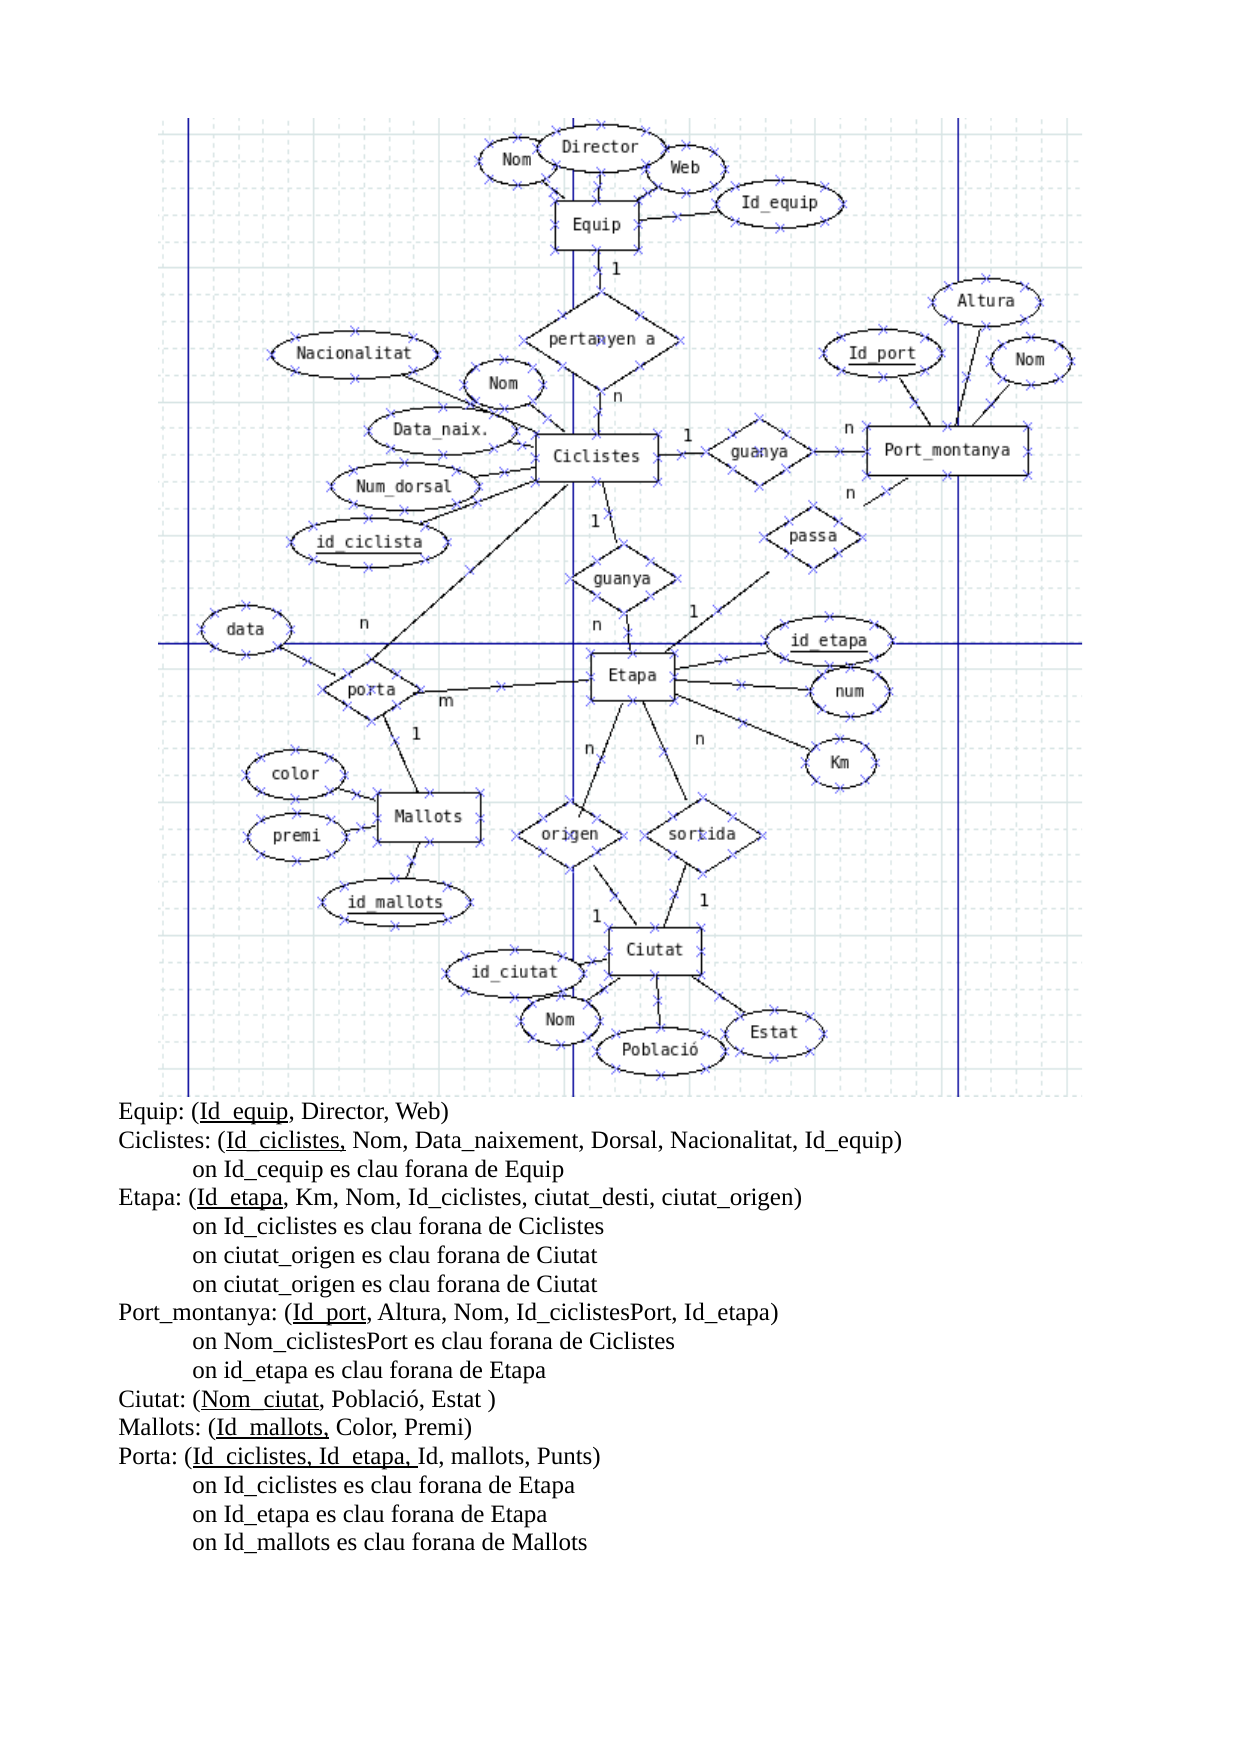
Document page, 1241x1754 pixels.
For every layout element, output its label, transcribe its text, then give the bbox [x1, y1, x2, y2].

text on Id_cequip es clau forana de Equip [118, 1154, 1122, 1182]
text on Id_mallots es clau forana de Mallots [118, 1527, 1122, 1556]
text on ciutat_origen es clau forana de Ciutat [118, 1269, 1122, 1297]
text on id_etapa es clau forana de Etapa [118, 1355, 1122, 1384]
text Mallots: (Id_mallots, Color, Premi) [118, 1412, 1122, 1441]
text on Id_etapa es clau forana de Etapa [118, 1499, 1122, 1527]
text Ciclistes: (Id_ciclistes, Nom, Data_naixement, Dorsal, Nacionalitat, Id_equip) [118, 1125, 1122, 1154]
text on Id_ciclistes es clau forana de Ciclistes [118, 1211, 1122, 1240]
text Equip: (Id_equip, Director, Web) [118, 118, 1122, 1125]
text Porta: (Id_ciclistes, Id_etapa, Id, mallots, Punts) [118, 1441, 1122, 1470]
text Etapa: (Id_etapa, Km, Nom, Id_ciclistes, ciutat_desti, ciutat_origen) [118, 1182, 1122, 1211]
text on Nom_ciclistesPort es clau forana de Ciclistes [118, 1326, 1122, 1355]
text on Id_ciclistes es clau forana de Etapa [118, 1470, 1122, 1499]
text on ciutat_origen es clau forana de Ciutat [118, 1240, 1122, 1269]
text Port_montanya: (Id_port, Altura, Nom, Id_ciclistesPort, Id_etapa) [118, 1297, 1122, 1326]
text Ciutat: (Nom_ciutat, Població, Estat ) [118, 1384, 1122, 1412]
picture [158, 118, 1083, 1097]
